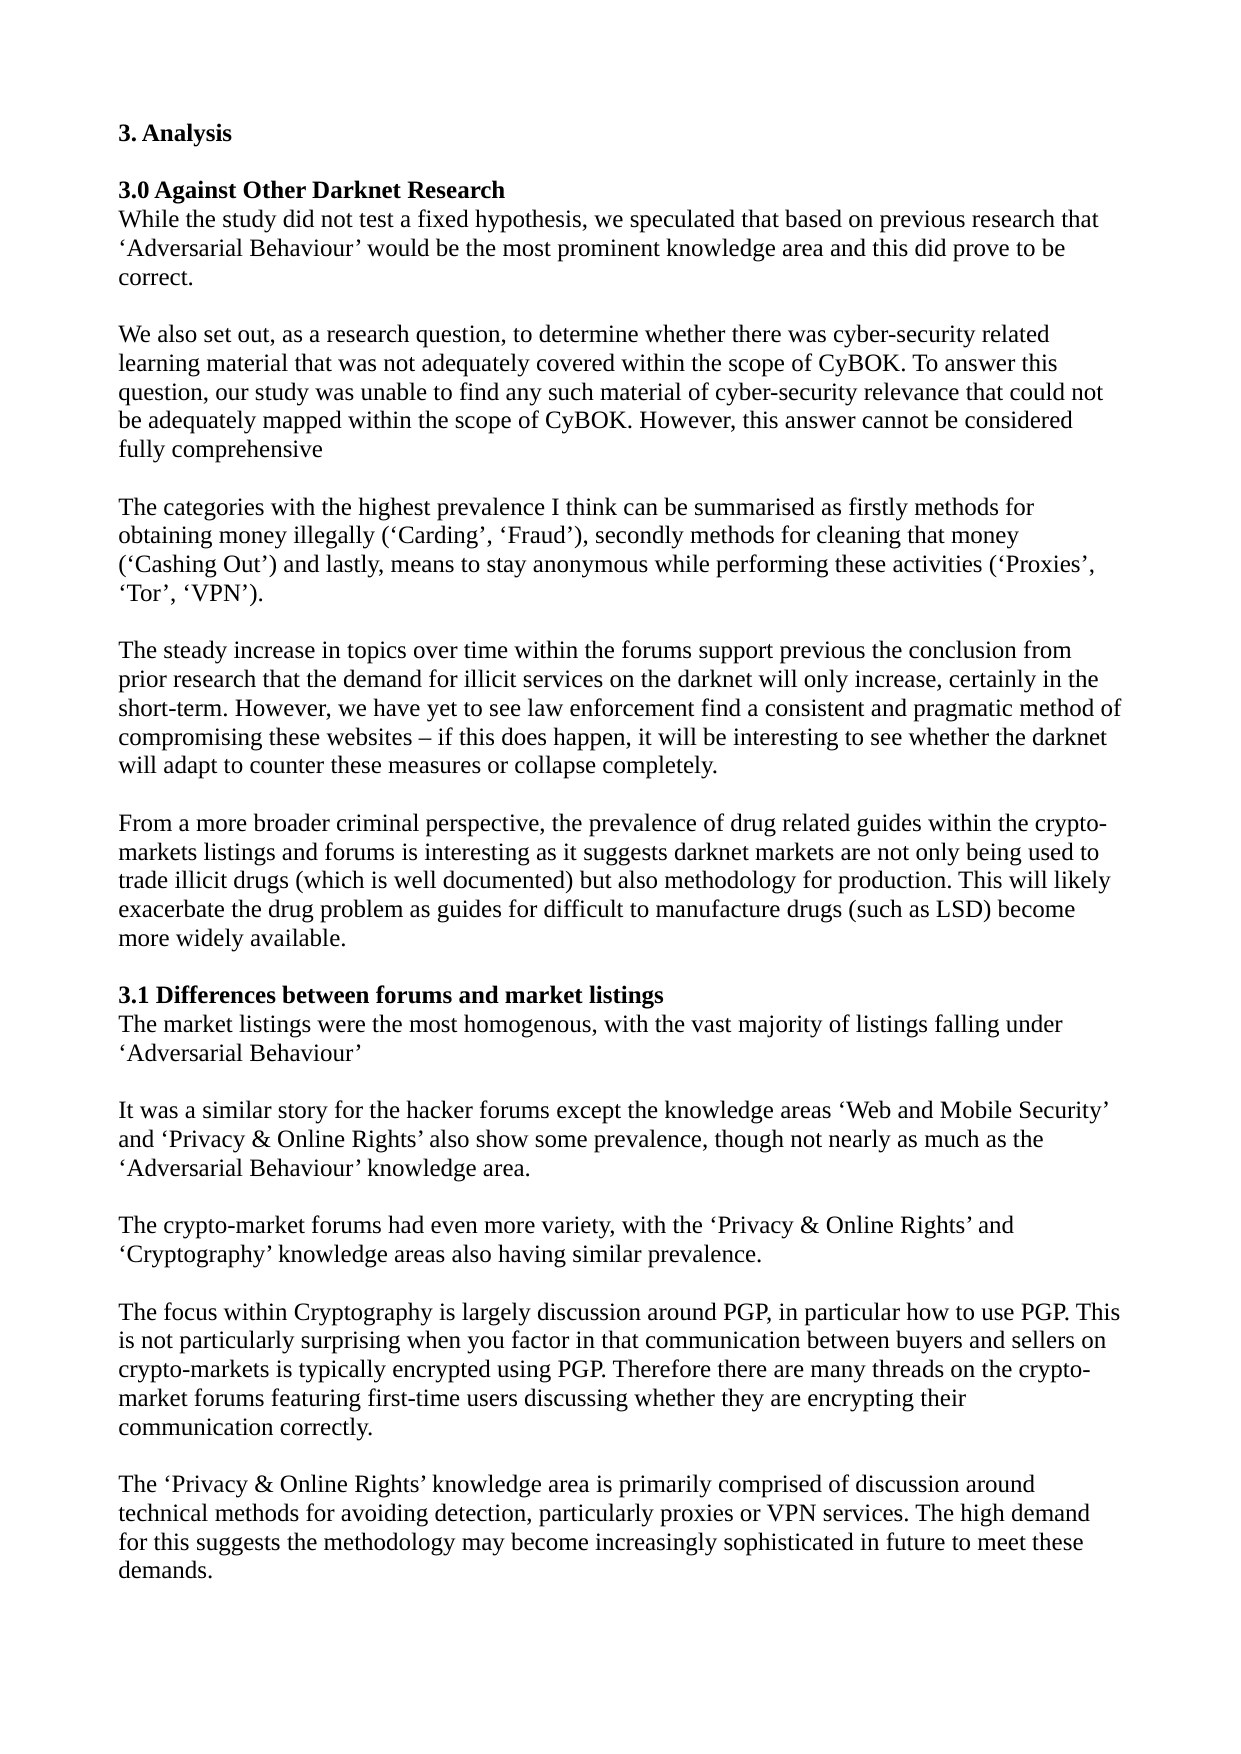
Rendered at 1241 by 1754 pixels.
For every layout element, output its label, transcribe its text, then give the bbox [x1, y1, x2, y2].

text It was a similar story for the hacker forums except the knowledge areas ‘Web and Mobile Security’ and ‘Privacy & Online Rights’ also show some prevalence, though not nearly as much as the ‘Adversarial Behaviour’ knowledge area. [118, 1096, 1122, 1182]
text 3.1 Differences between forums and market listings [118, 981, 1122, 1009]
text 3.0 Against Other Darknet Research [118, 176, 1122, 204]
text The ‘Privacy & Online Rights’ knowledge area is primarily comprised of discussion around technical methods for avoiding detection, particularly proxies or VPN services. The high demand for this suggests the methodology may become increasingly sophisticated in future to meet these demands. [118, 1441, 1122, 1584]
text The market listings were the most homogenous, with the vast majority of listings falling under ‘Adversarial Behaviour’ [118, 1009, 1122, 1067]
text The crypto-market forums had even more variety, with the ‘Privacy & Online Rights’ and ‘Cryptography’ knowledge areas also having similar prevalence. [118, 1211, 1122, 1268]
text The focus within Cryptography is largely discussion around PGP, in particular how to use PGP. This is not particularly surprising when you factor in that communication between buyers and sellers on crypto-markets is typically encrypted using PGP. Therefore there are many threads on the crypto-market forums featuring first-time users discussing whether they are encrypting their communication correctly. [118, 1268, 1122, 1441]
text We also set out, as a research question, to determine whether there was cyber-security related learning material that was not adequately covered within the scope of CyBOK. To answer this question, our study was unable to find any such material of cyber-security relevance that could not be adequately mapped within the scope of CyBOK. However, this answer cannot be considered fully comprehensive [118, 319, 1122, 463]
text The categories with the highest prevalence I think can be summarised as firstly methods for obtaining money illegally (‘Carding’, ‘Fraud’), secondly methods for cleaning that money (‘Cashing Out’) and lastly, means to stay anonymous while performing these activities (‘Proxies’, ‘Tor’, ‘VPN’). [118, 492, 1122, 607]
text 3. Analysis [118, 118, 1122, 147]
text The steady increase in topics over time within the forums support previous the conclusion from prior research that the demand for illicit services on the darknet will only increase, certainly in the short-term. However, we have yet to see law enforcement find a consistent and pragmatic method of compromising these websites – if this does happen, it will be interesting to see whether the darknet will adapt to counter these measures or collapse completely. [118, 636, 1122, 779]
text While the study did not test a fixed hypothesis, we speculated that based on previous research that ‘Adversarial Behaviour’ would be the most prominent knowledge area and this did prove to be correct. [118, 204, 1122, 291]
text From a more broader criminal perspective, the prevalence of drug related guides within the crypto-markets listings and forums is interesting as it suggests darknet markets are not only being used to trade illicit drugs (which is well documented) but also methodology for production. This will likely exacerbate the drug problem as guides for difficult to manufacture drugs (such as LSD) become more widely available. [118, 808, 1122, 952]
